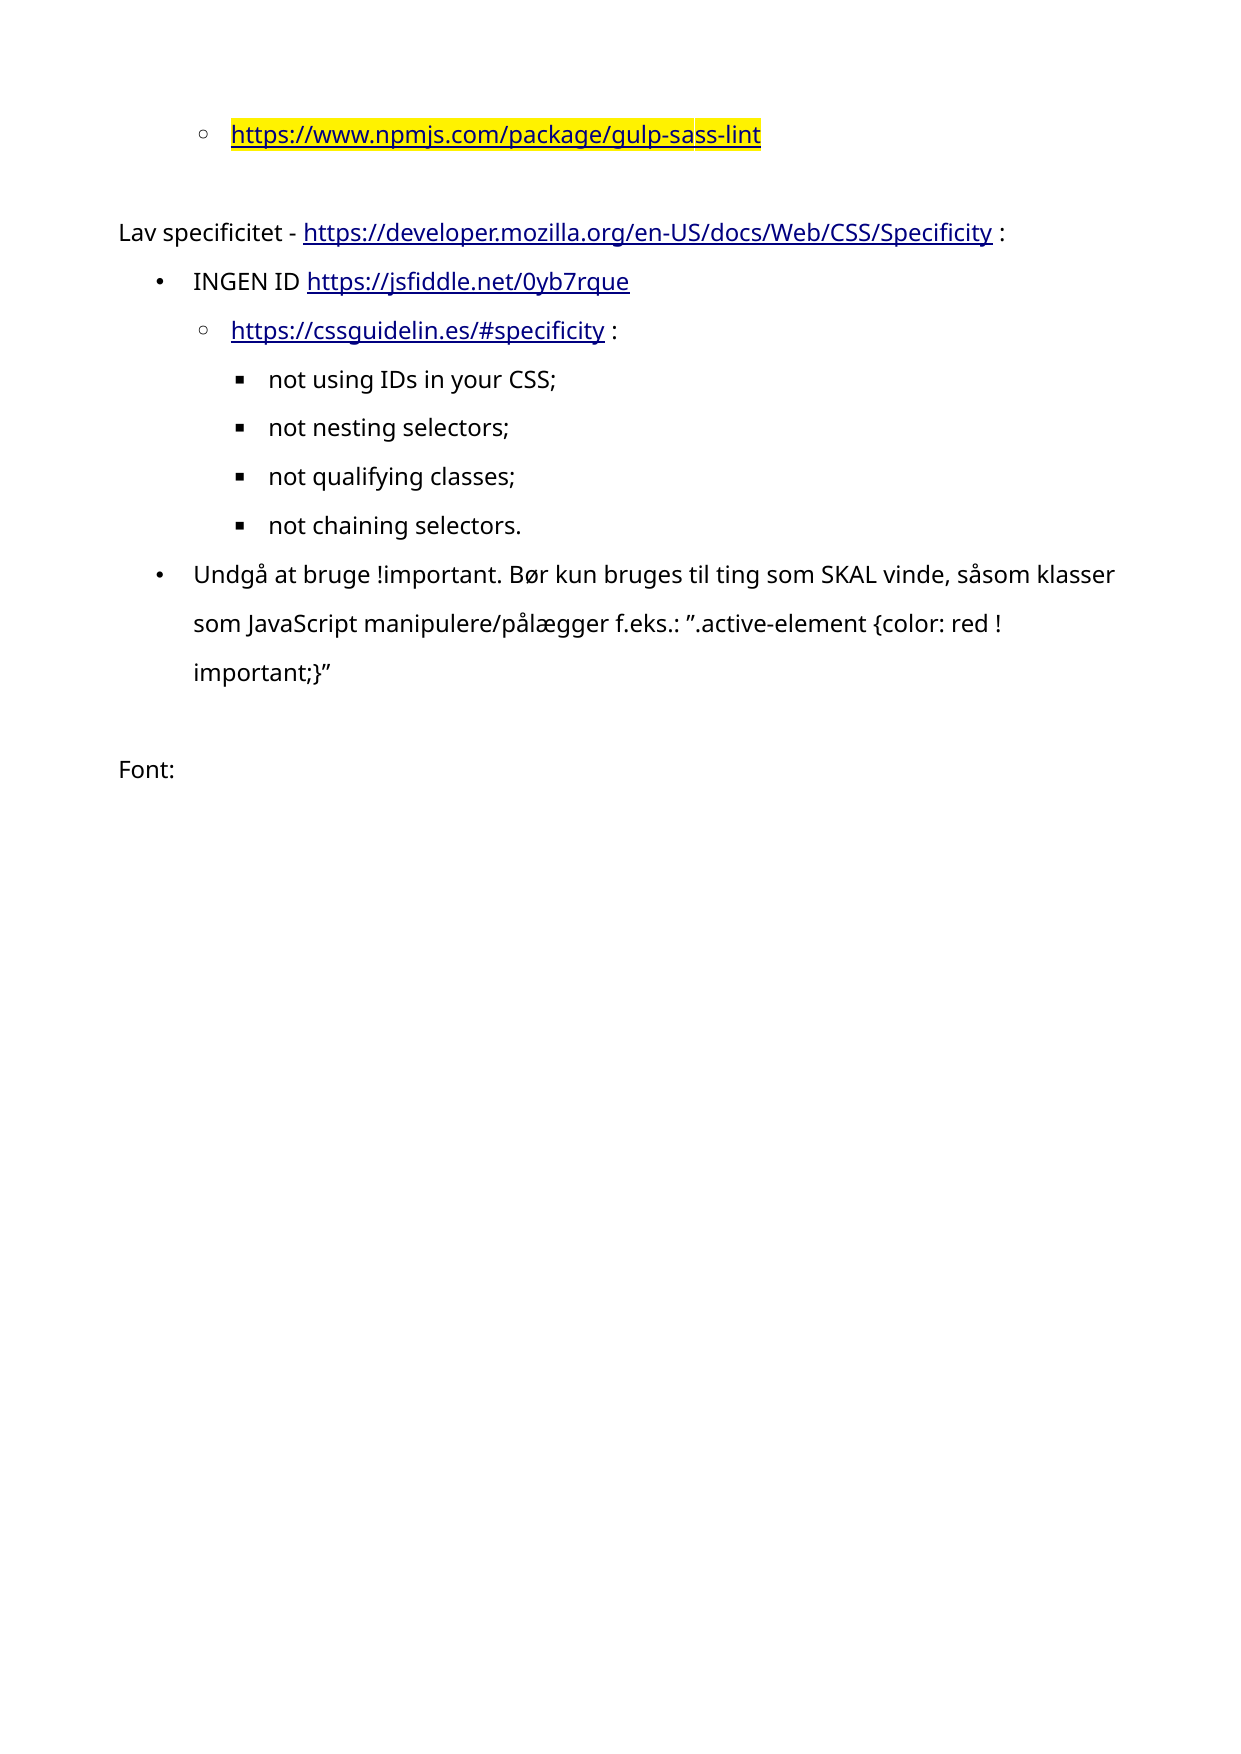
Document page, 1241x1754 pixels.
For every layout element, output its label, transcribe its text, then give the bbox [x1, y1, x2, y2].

text Font: [118, 753, 1122, 786]
list not qualifying classes; [231, 460, 1122, 493]
text Lav specificitet - https://developer.mozilla.org/en-US/docs/Web/CSS/Specificity : [118, 216, 1122, 248]
list not using IDs in your CSS; [231, 362, 1122, 395]
list Undgå at bruge !important. Bør kun bruges til ting som SKAL vinde, såsom klasser som JavaScript manipulere/pålægger f.eks.: ”.active-element {color: red !important;}” [156, 558, 1122, 688]
list https://www.npmjs.com/package/gulp-sass-lint [193, 118, 1122, 151]
list not nesting selectors; [231, 411, 1122, 444]
list https://cssguidelin.es/#specificity : [193, 313, 1122, 346]
list INGEN ID https://jsfiddle.net/0yb7rque [156, 265, 1122, 297]
list not chaining selectors. [231, 509, 1122, 542]
